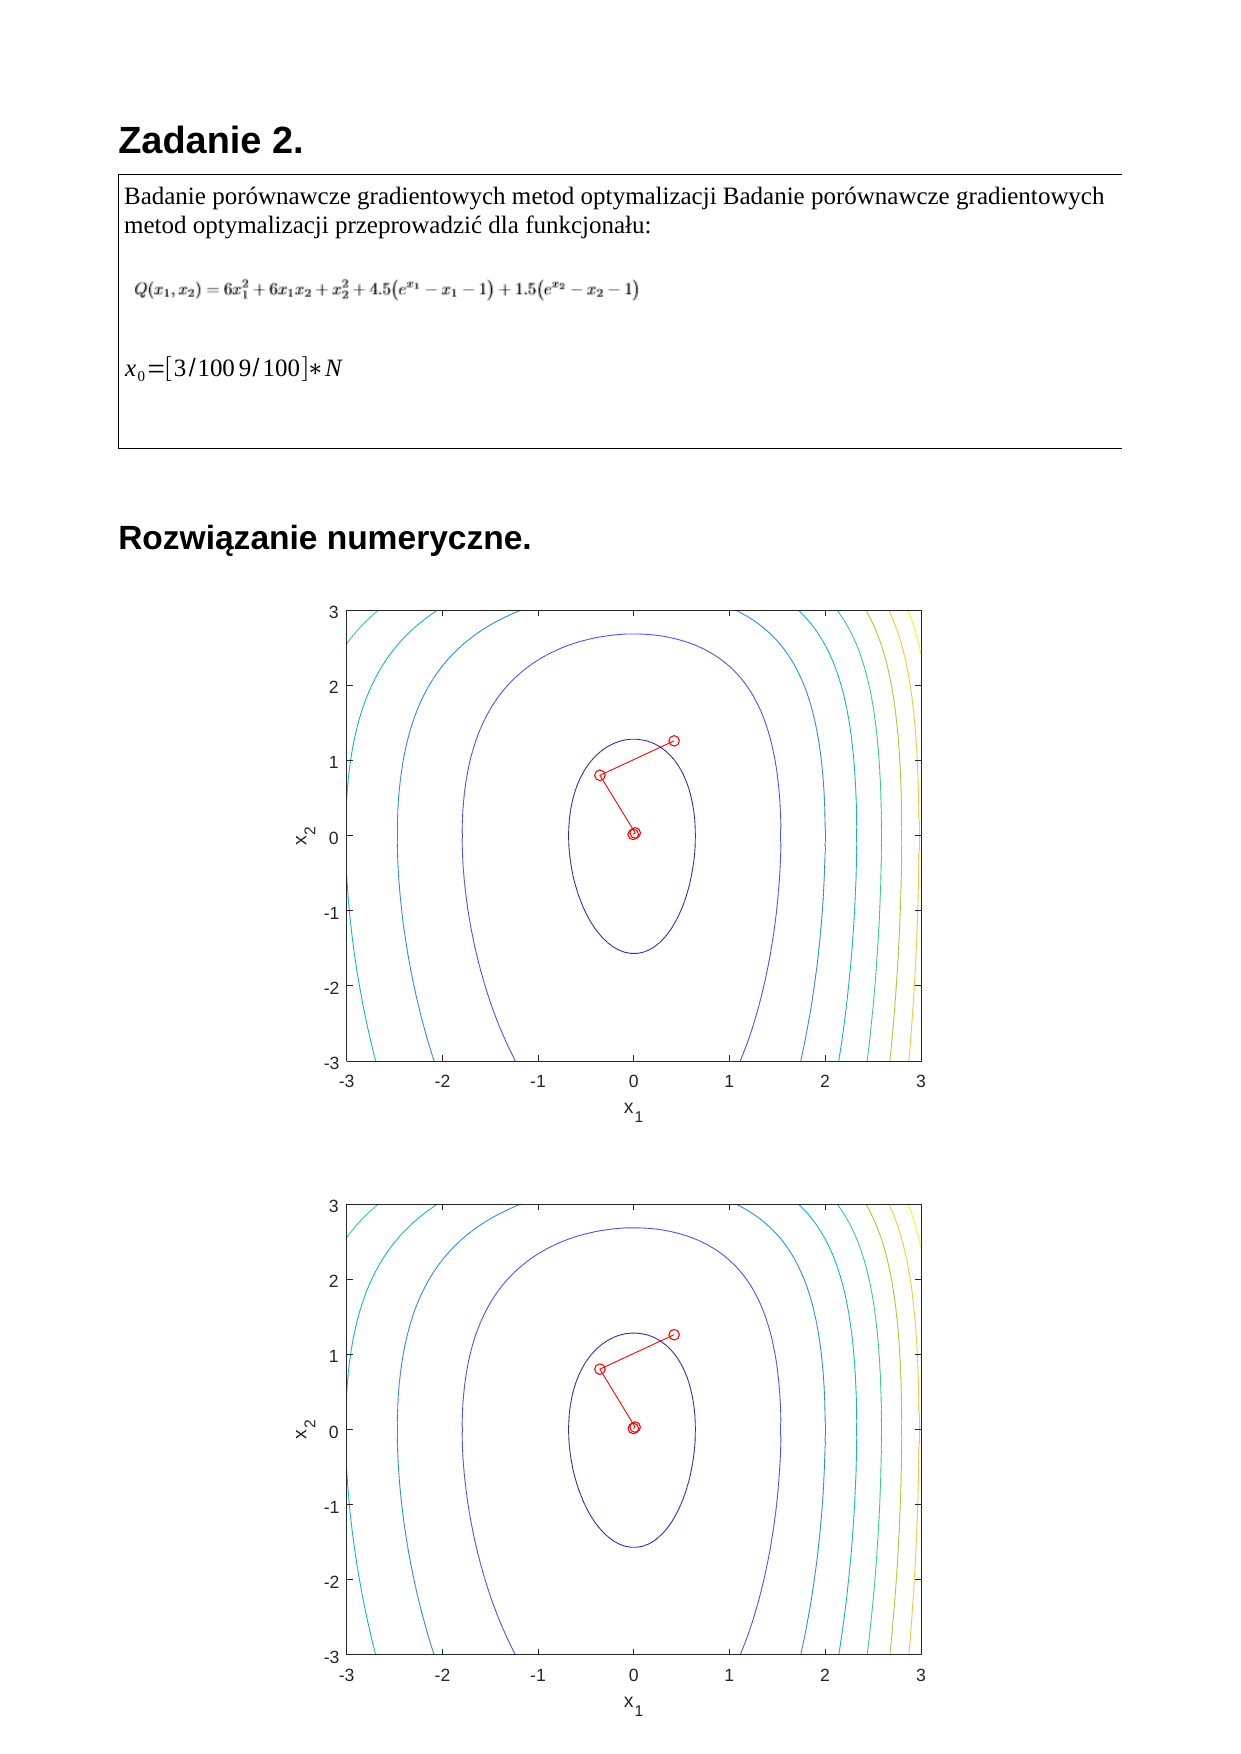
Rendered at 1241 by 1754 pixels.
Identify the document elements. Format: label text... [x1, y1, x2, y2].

table_header Badanie porównawcze gradientowych metod optymalizacji Badanie porównawcze gradientowych metod optymalizacji przeprowadzić dla funkcjonału: [119, 175, 1122, 448]
picture [382, 1248, 390, 1258]
picture [798, 1205, 806, 1212]
picture [413, 623, 420, 629]
subtitle Rozwiązanie numeryczne. [118, 518, 1122, 556]
picture [362, 1293, 367, 1301]
picture [369, 674, 379, 689]
subtitle Zadanie 2. [118, 118, 1122, 162]
picture [829, 655, 835, 664]
picture [798, 611, 805, 617]
picture [421, 616, 428, 622]
picture [401, 1223, 413, 1235]
picture [124, 274, 654, 311]
picture [403, 630, 412, 639]
